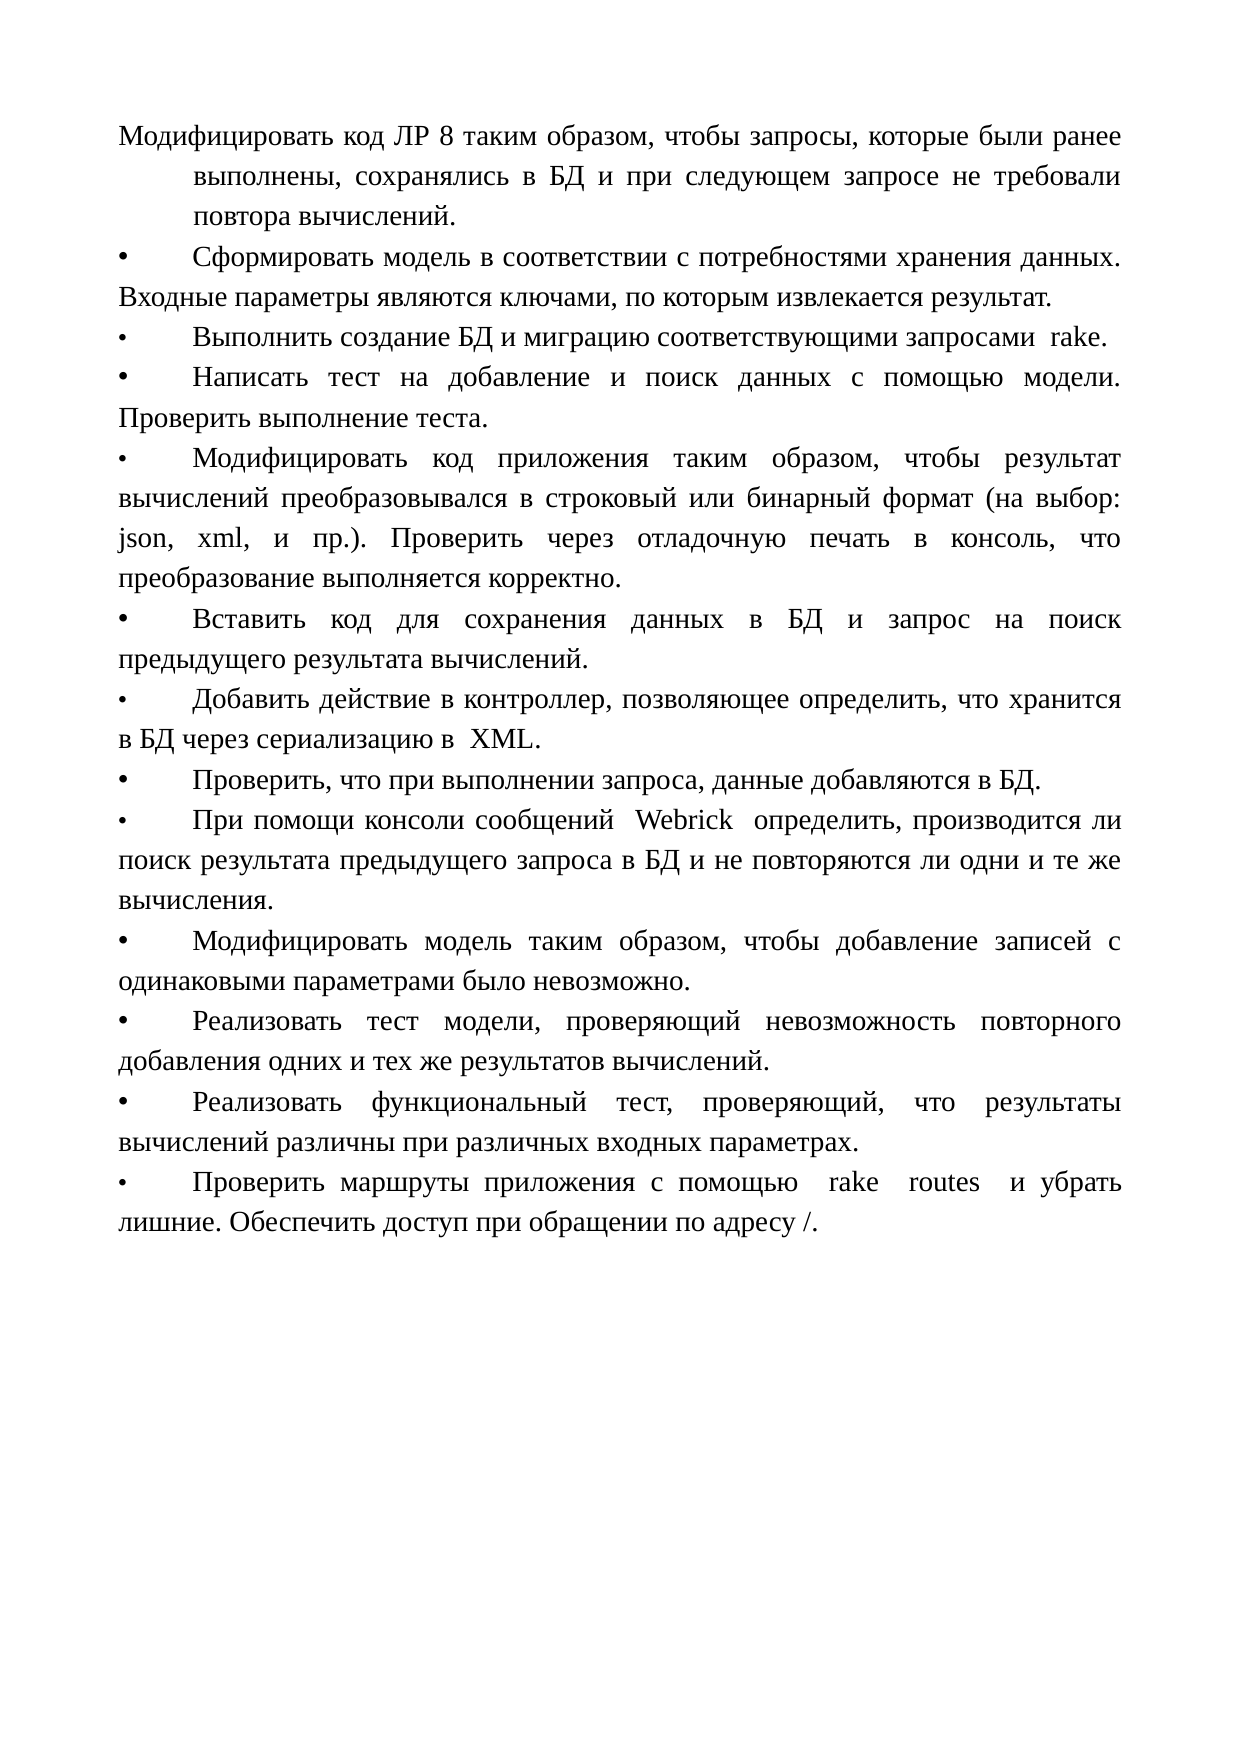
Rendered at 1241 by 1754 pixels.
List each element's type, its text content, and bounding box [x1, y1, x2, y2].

list Добавить действие в контроллер, позволяющее определить, что хранится в БД через сериализацию в XML. [118, 681, 1122, 755]
list Вставить код для сохранения данных в БД и запрос на поиск предыдущего результата вычислений. [118, 601, 1122, 675]
list Написать тест на добавление и поиск данных с помощью модели. Проверить выполнение теста. [118, 359, 1122, 433]
list Проверить, что при выполнении запроса, данные добавляются в БД. [118, 762, 1122, 795]
list Реализовать функциональный тест, проверяющий, что результаты вычислений различны при различных входных параметрах. [118, 1084, 1122, 1158]
list При помощи консоли сообщений Webrick определить, производится ли поиск результата предыдущего запроса в БД и не повторяются ли одни и те же вычисления. [118, 802, 1122, 916]
list Проверить маршруты приложения с помощью rake routes и убрать лишние. Обеспечить доступ при обращении по адресу /. [118, 1164, 1122, 1238]
list Модифицировать модель таким образом, чтобы добавление записей с одинаковыми параметрами было невозможно. [118, 923, 1122, 997]
list Реализовать тест модели, проверяющий невозможность повторного добавления одних и тех же результатов вычислений. [118, 1003, 1122, 1077]
list Выполнить создание БД и миграцию соответствующими запросами rake. [118, 319, 1122, 353]
text Модифицировать код ЛР 8 таким образом, чтобы запросы, которые были ранее выполнены, сохранялись в БД и при следующем запросе не требовали повтора вычислений. [118, 118, 1122, 232]
list Модифицировать код приложения таким образом, чтобы результат вычислений преобразовывался в строковый или бинарный формат (на выбор: json, xml, и пр.). Проверить через отладочную печать в консоль, что преобразование выполняется корректно. [118, 440, 1122, 594]
list Сформировать модель в соответствии с потребностями хранения данных. Входные параметры являются ключами, по которым извлекается результат. [118, 239, 1122, 313]
